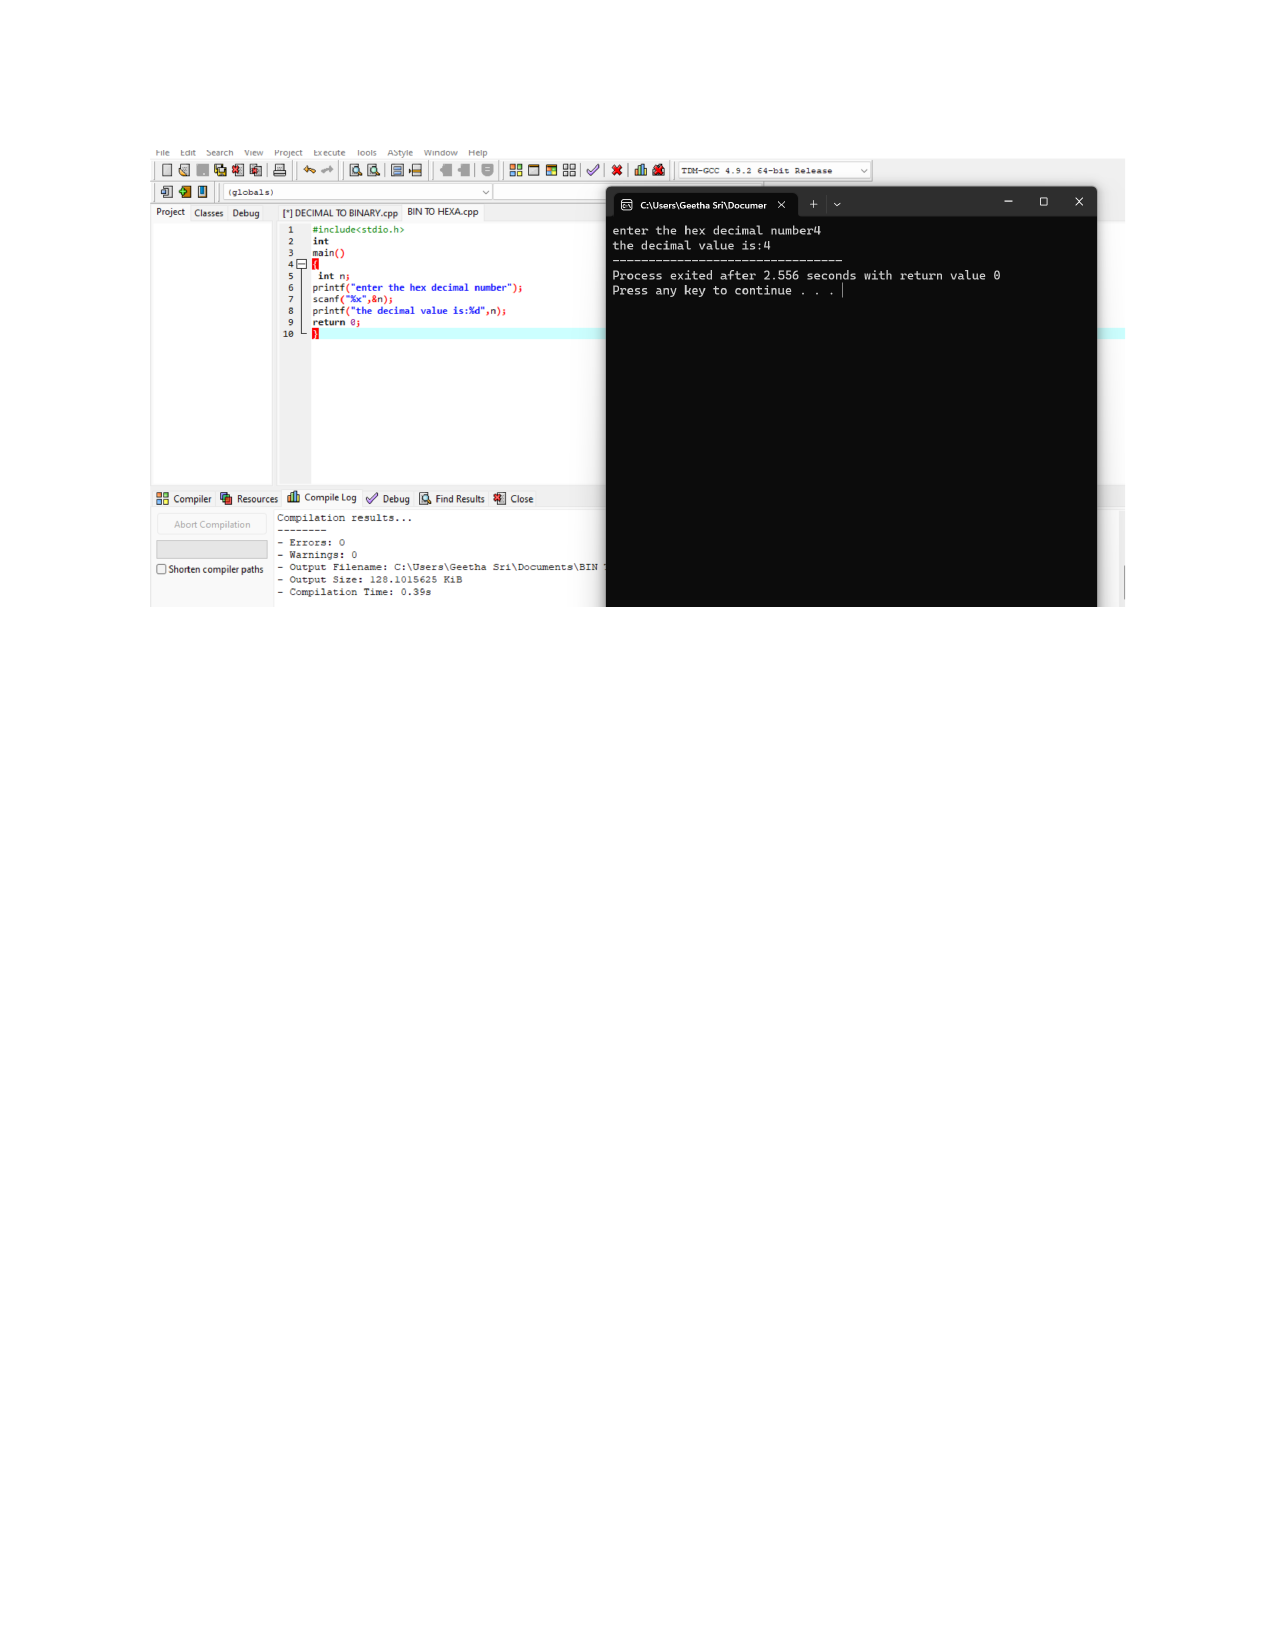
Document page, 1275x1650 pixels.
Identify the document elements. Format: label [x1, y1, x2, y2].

picture [150, 150, 1125, 607]
